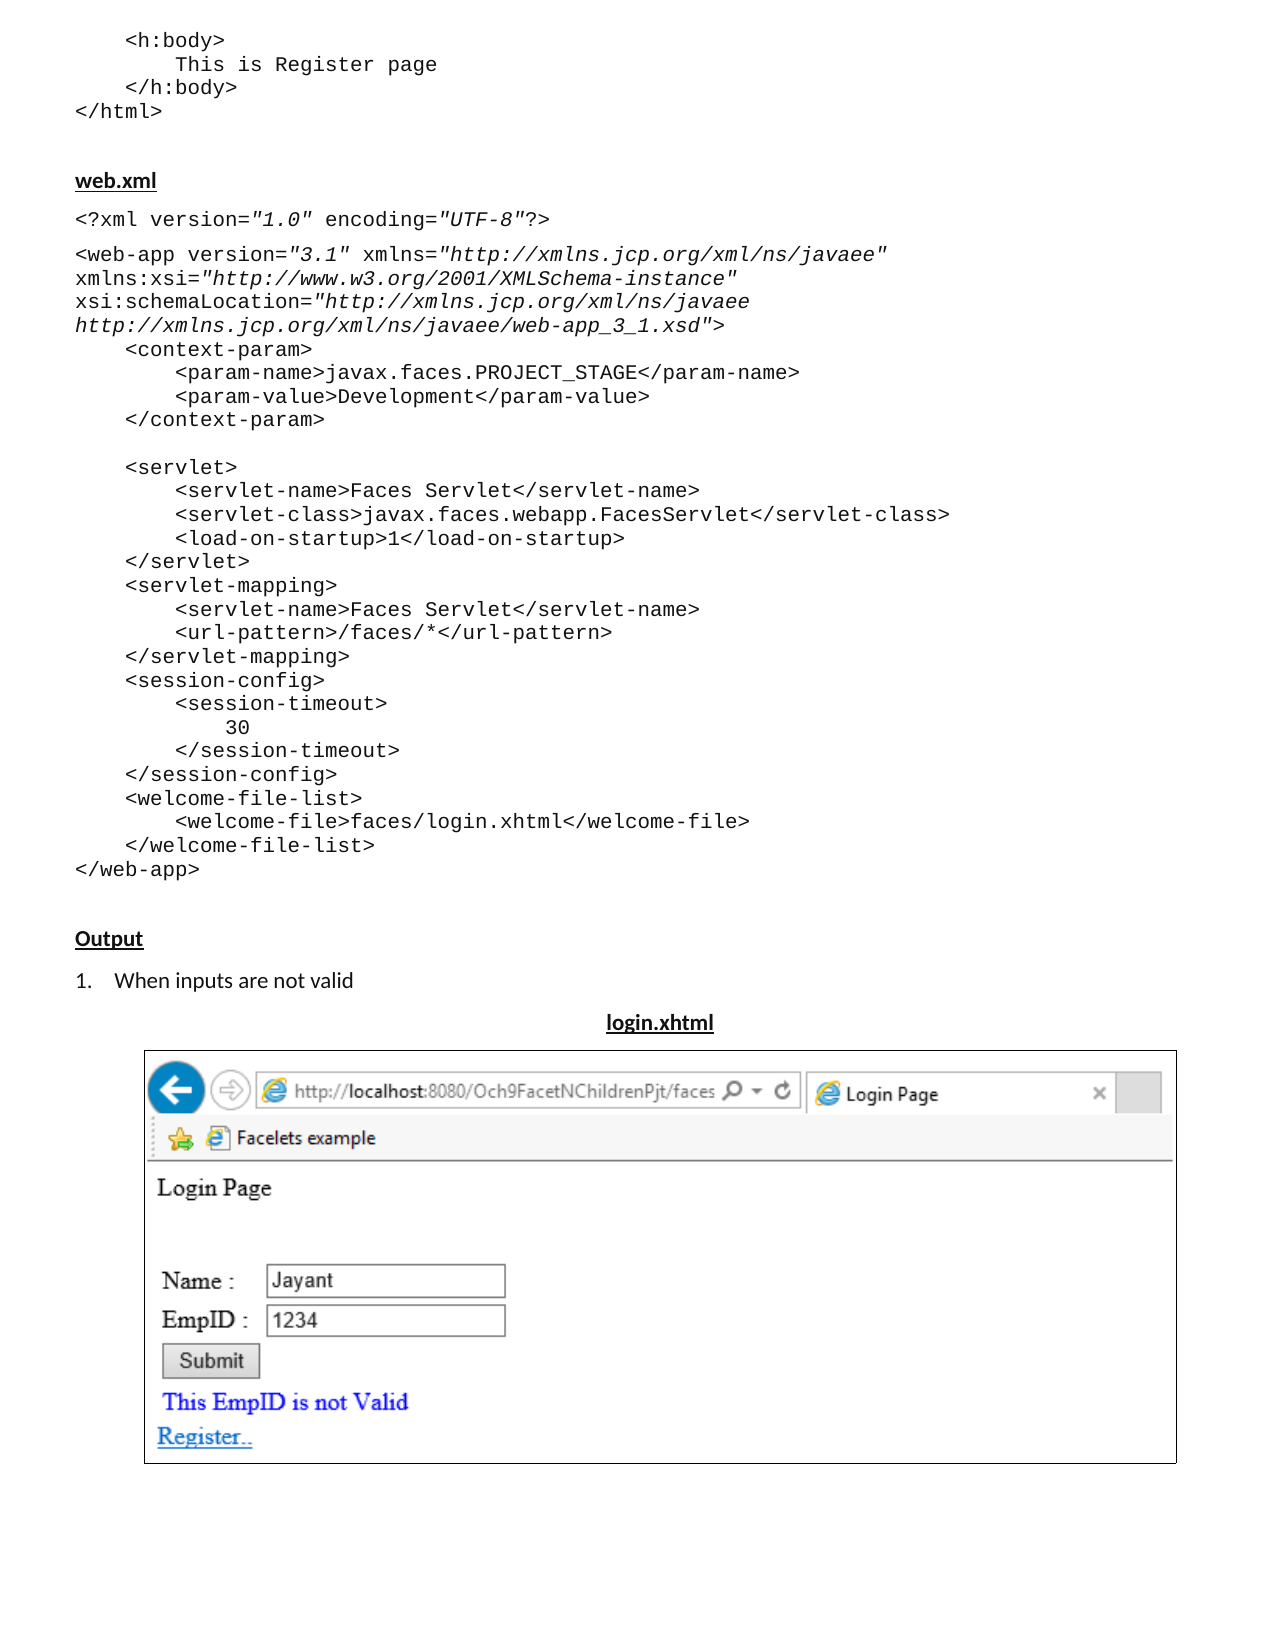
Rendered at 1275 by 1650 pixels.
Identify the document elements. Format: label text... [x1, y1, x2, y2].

text </context-param> [75, 409, 1245, 433]
text <welcome-file-list> [75, 788, 1245, 811]
text </servlet> [75, 551, 1245, 575]
text </session-timeout> [75, 741, 1245, 764]
text <h:body> [75, 30, 1245, 54]
text <servlet-name>Faces Servlet</servlet-name> [75, 480, 1245, 504]
text Output [75, 924, 1245, 952]
text login.xhtml [75, 1008, 1245, 1036]
text <servlet-class>javax.faces.webapp.FacesServlet</servlet-class> [75, 504, 1245, 528]
text <load-on-startup>1</load-on-startup> [75, 528, 1245, 551]
text <session-timeout> [75, 693, 1245, 717]
text <url-pattern>/faces/*</url-pattern> [75, 622, 1245, 646]
text </html> [75, 101, 1245, 124]
text 1. When inputs are not valid [75, 966, 1245, 994]
text </session-config> [75, 764, 1245, 788]
text </servlet-mapping> [75, 646, 1245, 669]
text <servlet> [75, 457, 1245, 480]
text This is Register page [75, 54, 1245, 77]
text </h:body> [75, 77, 1245, 101]
text </web-app> [75, 859, 1245, 882]
text <servlet-name>Faces Servlet</servlet-name> [75, 599, 1245, 622]
text <session-config> [75, 669, 1245, 693]
text <web-app version="3.1" xmlns="http://xmlns.jcp.org/xml/ns/javaee" xmlns:xsi="http://www.w3.org/2001/XMLSchema-instance" xsi:schemaLocation="http://xmlns.jcp.org/xml/ns/javaee http://xmlns.jcp.org/xml/ns/javaee/web-app_3_1.xsd"> [75, 244, 1245, 338]
text <?xml version="1.0" encoding="UTF-8"?> [75, 208, 1245, 232]
text <param-name>javax.faces.PROJECT_STAGE</param-name> [75, 362, 1245, 386]
text <context-param> [75, 338, 1245, 362]
text 30 [75, 717, 1245, 741]
text web.xml [75, 167, 1245, 194]
text <param-value>Development</param-value> [75, 386, 1245, 409]
text </welcome-file-list> [75, 835, 1245, 859]
text <servlet-mapping> [75, 575, 1245, 599]
text <welcome-file>faces/login.xhtml</welcome-file> [75, 811, 1245, 835]
